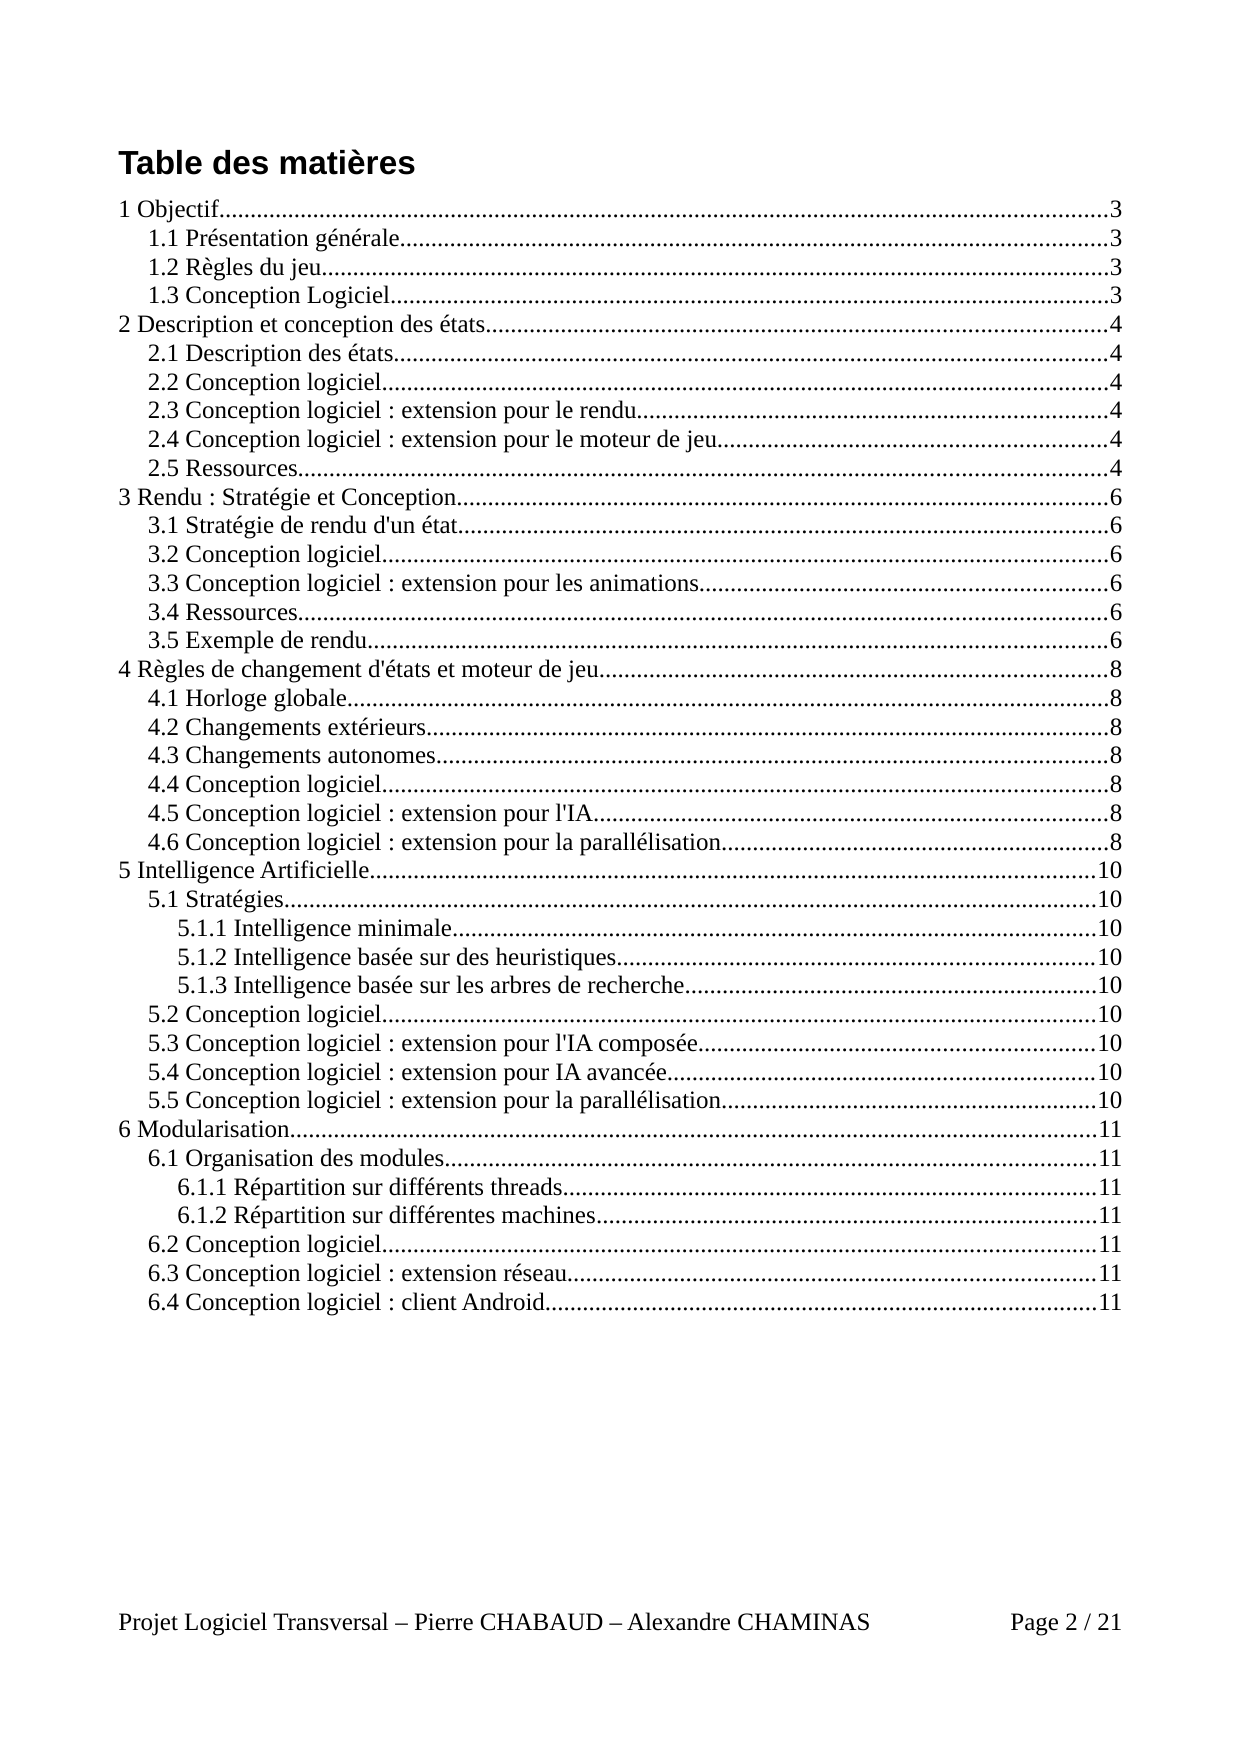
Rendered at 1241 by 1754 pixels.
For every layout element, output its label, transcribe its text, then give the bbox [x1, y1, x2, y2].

text 6.1 Organisation des modules 11 [148, 1143, 1122, 1172]
text 6.1.1 Répartition sur différents threads 11 [177, 1172, 1122, 1200]
text 4.5 Conception logiciel : extension pour l'IA 8 [148, 798, 1122, 827]
text 5.1 Stratégies 10 [148, 884, 1122, 913]
text 5.4 Conception logiciel : extension pour IA avancée 10 [148, 1057, 1122, 1085]
subtitle Table des matières [118, 143, 1122, 182]
text 6.3 Conception logiciel : extension réseau 11 [148, 1258, 1122, 1287]
text 6.1.2 Répartition sur différentes machines 11 [177, 1200, 1122, 1229]
text 3.1 Stratégie de rendu d'un état 6 [148, 510, 1122, 539]
text 1.1 Présentation générale 3 [148, 223, 1122, 252]
text 5.1.2 Intelligence basée sur des heuristiques 10 [177, 942, 1122, 970]
text 2.2 Conception logiciel 4 [148, 367, 1122, 395]
text 2 Description et conception des états 4 [118, 309, 1122, 338]
text 1.2 Règles du jeu 3 [148, 252, 1122, 280]
text 4.3 Changements autonomes 8 [148, 740, 1122, 769]
text 1 Objectif 3 [118, 194, 1122, 223]
text 2.1 Description des états 4 [148, 338, 1122, 367]
text 1.3 Conception Logiciel 3 [148, 280, 1122, 309]
text 4.2 Changements extérieurs 8 [148, 712, 1122, 740]
text 4.6 Conception logiciel : extension pour la parallélisation 8 [148, 827, 1122, 855]
text 5.1.1 Intelligence minimale 10 [177, 913, 1122, 942]
text 5.3 Conception logiciel : extension pour l'IA composée 10 [148, 1028, 1122, 1057]
text 4 Règles de changement d'états et moteur de jeu 8 [118, 654, 1122, 683]
text 2.5 Ressources 4 [148, 453, 1122, 482]
text 5.2 Conception logiciel 10 [148, 999, 1122, 1028]
text 4.4 Conception logiciel 8 [148, 769, 1122, 798]
text 3.2 Conception logiciel 6 [148, 539, 1122, 568]
text 6 Modularisation 11 [118, 1114, 1122, 1143]
text 6.2 Conception logiciel 11 [148, 1229, 1122, 1258]
text 5.1.3 Intelligence basée sur les arbres de recherche 10 [177, 970, 1122, 999]
text 3.4 Ressources 6 [148, 597, 1122, 625]
text 3.3 Conception logiciel : extension pour les animations 6 [148, 568, 1122, 597]
text 4.1 Horloge globale 8 [148, 683, 1122, 712]
text 5 Intelligence Artificielle 10 [118, 855, 1122, 884]
text 2.3 Conception logiciel : extension pour le rendu 4 [148, 395, 1122, 424]
text 3.5 Exemple de rendu 6 [148, 625, 1122, 654]
text 2.4 Conception logiciel : extension pour le moteur de jeu 4 [148, 424, 1122, 453]
text 6.4 Conception logiciel : client Android 11 [148, 1287, 1122, 1315]
text 5.5 Conception logiciel : extension pour la parallélisation 10 [148, 1085, 1122, 1114]
text 3 Rendu : Stratégie et Conception 6 [118, 482, 1122, 510]
